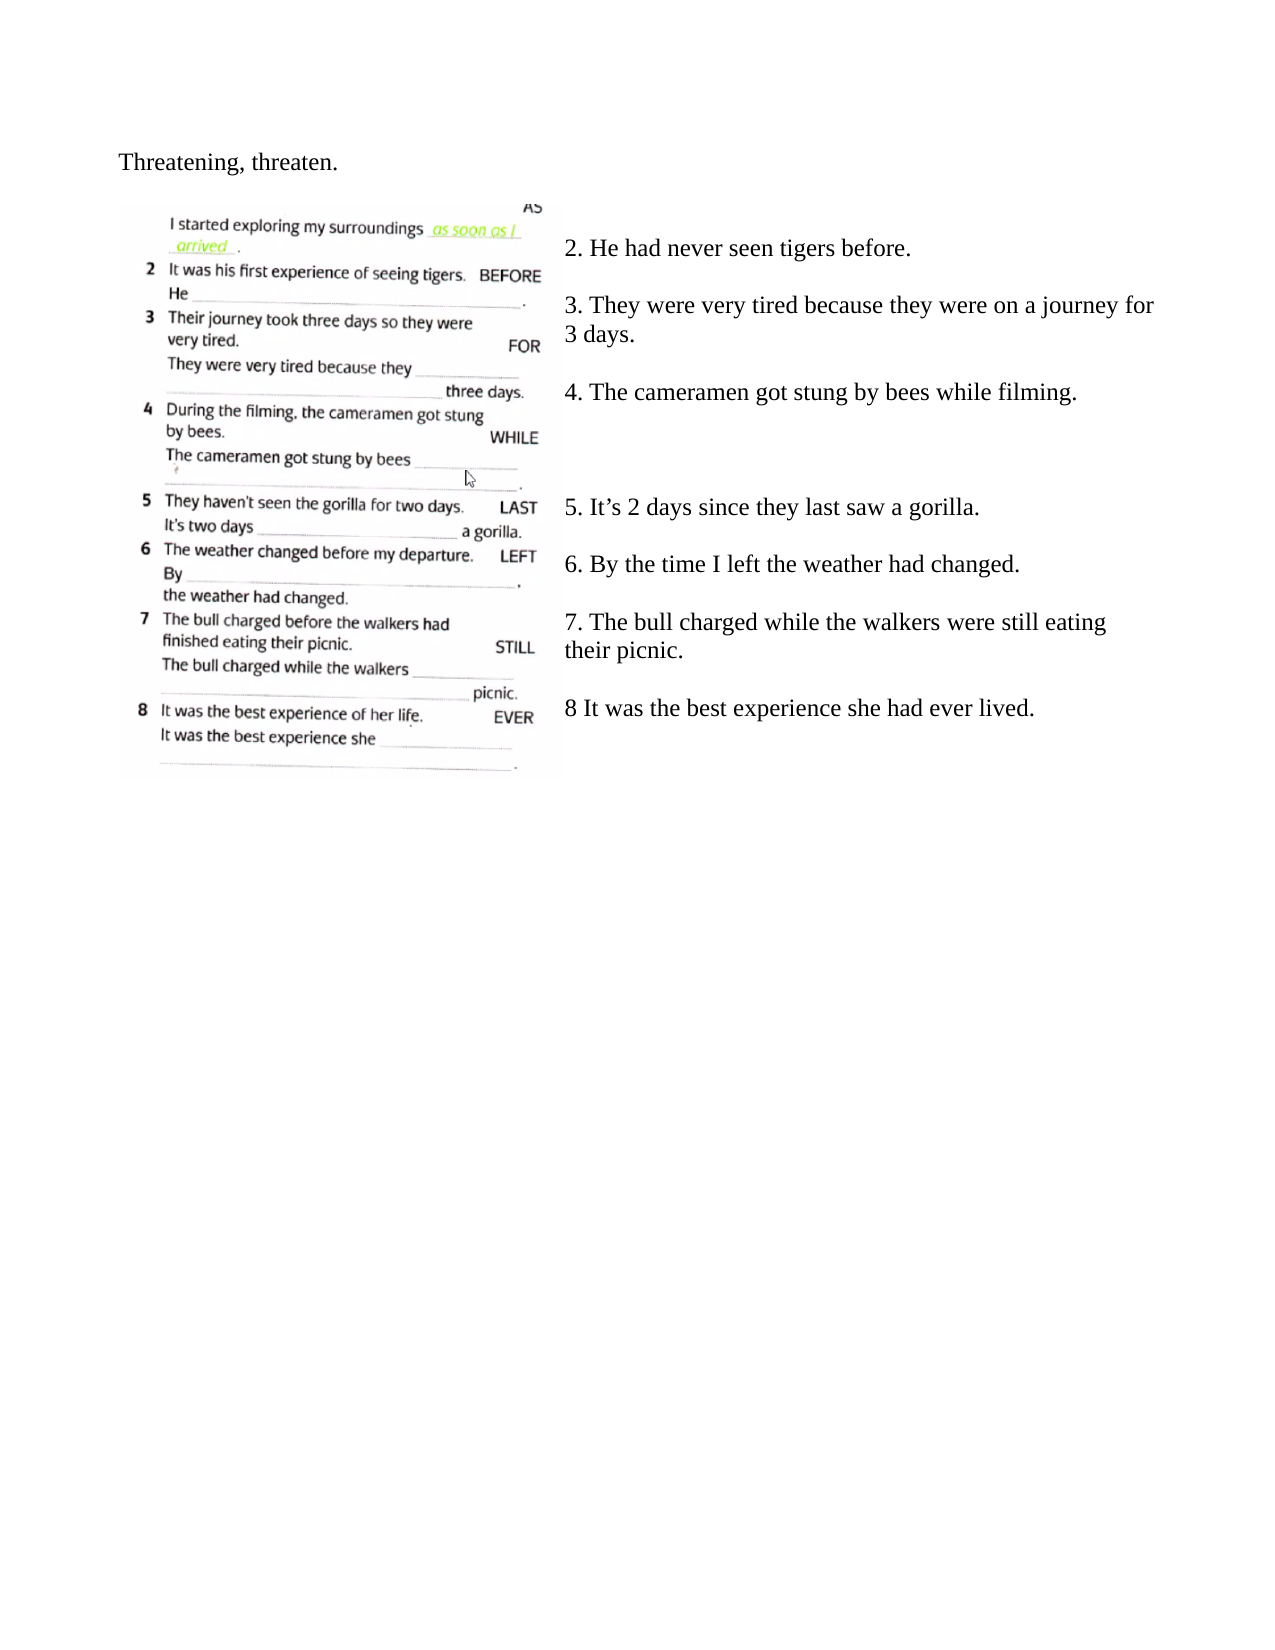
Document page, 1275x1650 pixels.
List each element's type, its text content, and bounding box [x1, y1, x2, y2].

text 6. By the time I left the weather had changed. [565, 549, 1157, 578]
picture [120, 204, 565, 778]
text 8 It was the best experience she had ever lived. [565, 693, 1157, 722]
text 2. He had never seen tigers before. [565, 233, 1157, 262]
text 7. The bull charged while the walkers were still eating their picnic. [565, 607, 1157, 664]
text 5. It’s 2 days since they last saw a gorilla. [565, 492, 1157, 521]
text Threatening, threaten. [118, 147, 1157, 176]
text 3. They were very tired because they were on a journey for 3 days. [565, 291, 1157, 348]
text 4. The cameramen got stung by bees while filming. [565, 377, 1157, 406]
